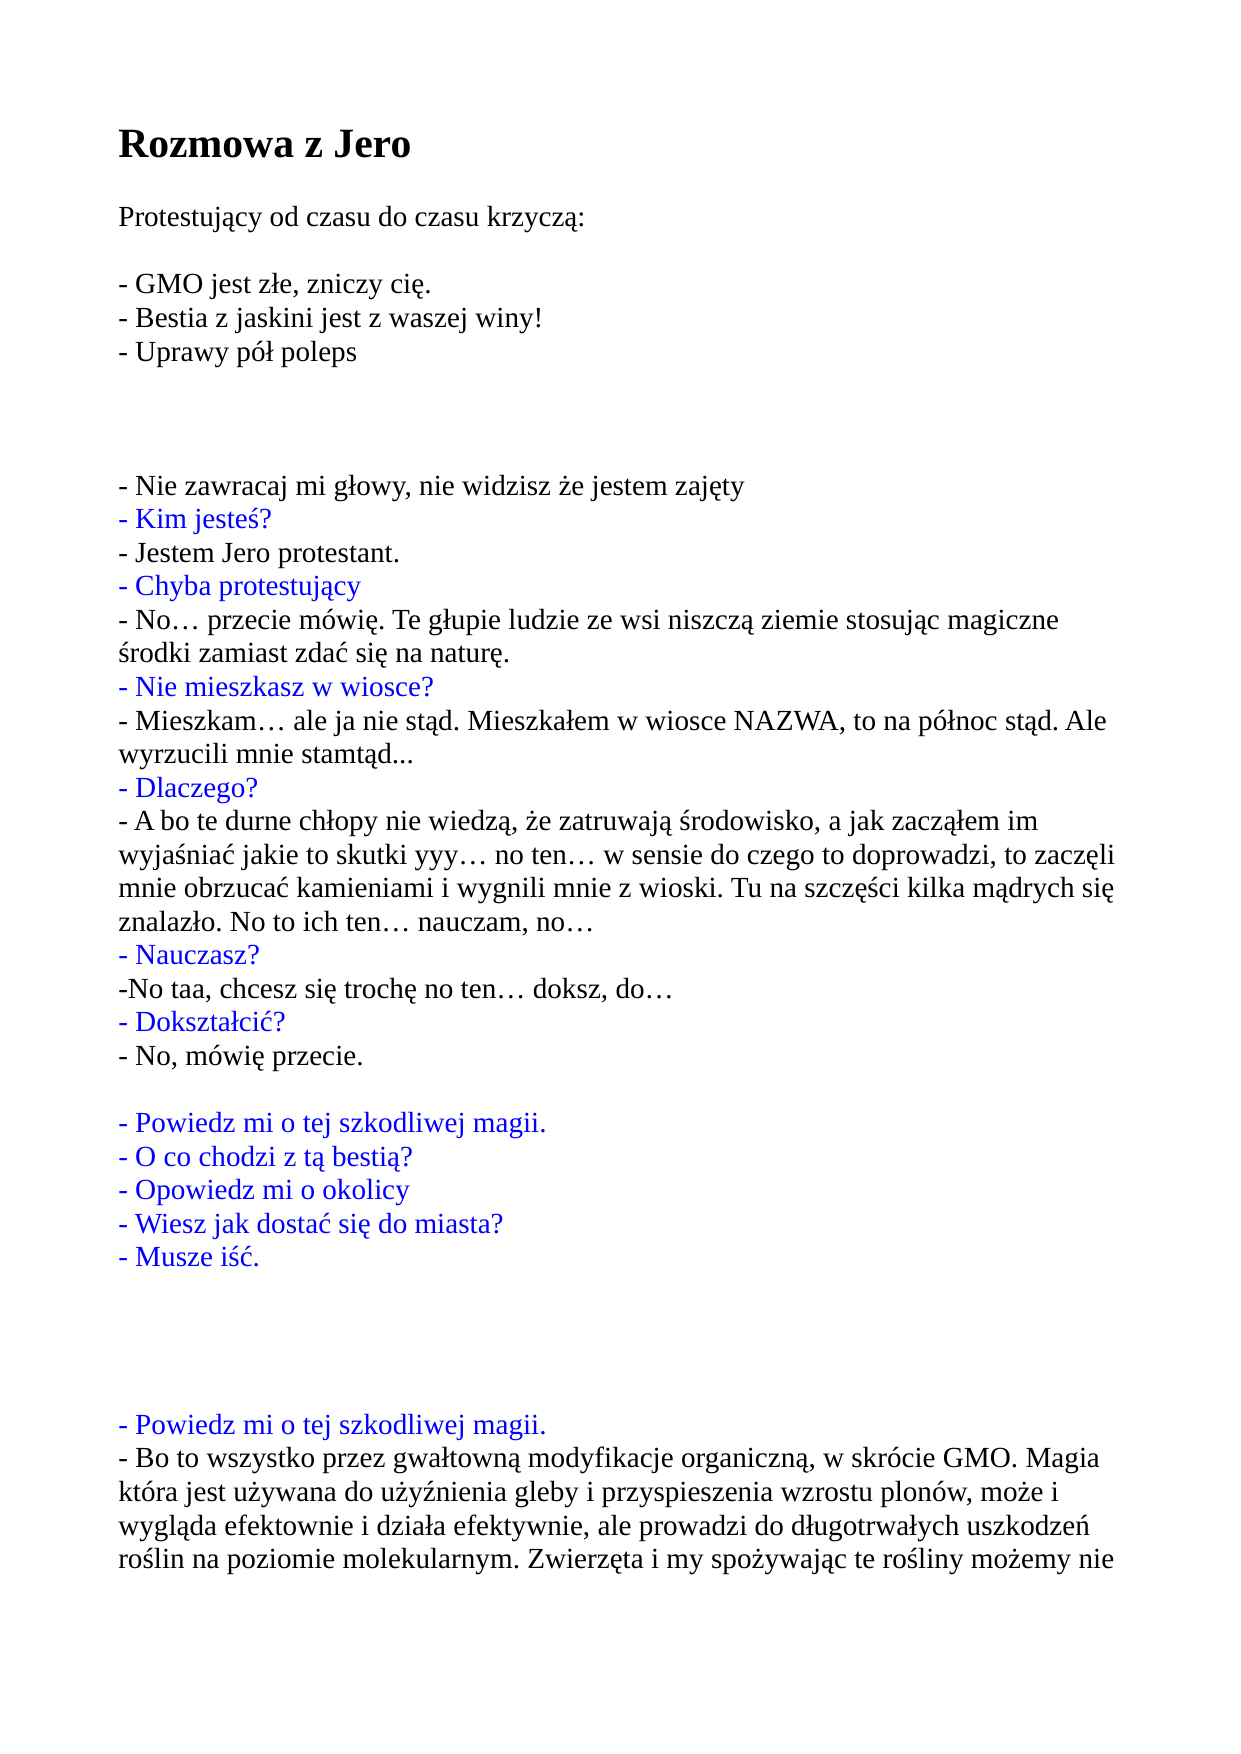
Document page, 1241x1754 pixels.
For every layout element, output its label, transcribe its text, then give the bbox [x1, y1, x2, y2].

text - Chyba protestujący [118, 568, 1122, 602]
text - Kim jesteś? [118, 501, 1122, 535]
text - Uprawy pół poleps [118, 334, 1122, 367]
text - GMO jest złe, zniczy cię. [118, 267, 1122, 300]
text - Powiedz mi o tej szkodliwej magii. [118, 1407, 1122, 1441]
text - Wiesz jak dostać się do miasta? [118, 1206, 1122, 1239]
text - Dlaczego? [118, 770, 1122, 803]
text Rozmowa z Jero [118, 118, 1122, 166]
text - Opowiedz mi o okolicy [118, 1172, 1122, 1206]
text - Musze iść. [118, 1239, 1122, 1273]
text - Powiedz mi o tej szkodliwej magii. [118, 1105, 1122, 1139]
text - Mieszkam… ale ja nie stąd. Mieszkałem w wiosce NAZWA, to na północ stąd. Ale wyrzucili mnie stamtąd... [118, 703, 1122, 770]
text - Nie zawracaj mi głowy, nie widzisz że jestem zajęty [118, 468, 1122, 501]
text -No taa, chcesz się trochę no ten… doksz, do… [118, 971, 1122, 1004]
text - Nauczasz? [118, 937, 1122, 971]
text - Dokształcić? [118, 1004, 1122, 1038]
text - A bo te durne chłopy nie wiedzą, że zatruwają środowisko, a jak zacząłem im wyjaśniać jakie to skutki yyy… no ten… w sensie do czego to doprowadzi, to zaczęli mnie obrzucać kamieniami i wygnili mnie z wioski. Tu na szczęści kilka mądrych się znalazło. No to ich ten… nauczam, no… [118, 803, 1122, 937]
text Protestujący od czasu do czasu krzyczą: [118, 199, 1122, 233]
text - No… przecie mówię. Te głupie ludzie ze wsi niszczą ziemie stosując magiczne środki zamiast zdać się na naturę. [118, 602, 1122, 669]
text - Nie mieszkasz w wiosce? [118, 669, 1122, 703]
text - Bestia z jaskini jest z waszej winy! [118, 300, 1122, 334]
text - No, mówię przecie. [118, 1038, 1122, 1072]
text - Bo to wszystko przez gwałtowną modyfikacje organiczną, w skrócie GMO. Magia która jest używana do użyźnienia gleby i przyspieszenia wzrostu plonów, może i wygląda efektownie i działa efektywnie, ale prowadzi do długotrwałych uszkodzeń roślin na poziomie molekularnym. Zwierzęta i my spożywając te rośliny możemy nie [118, 1441, 1122, 1575]
text - O co chodzi z tą bestią? [118, 1139, 1122, 1172]
text - Jestem Jero protestant. [118, 535, 1122, 568]
